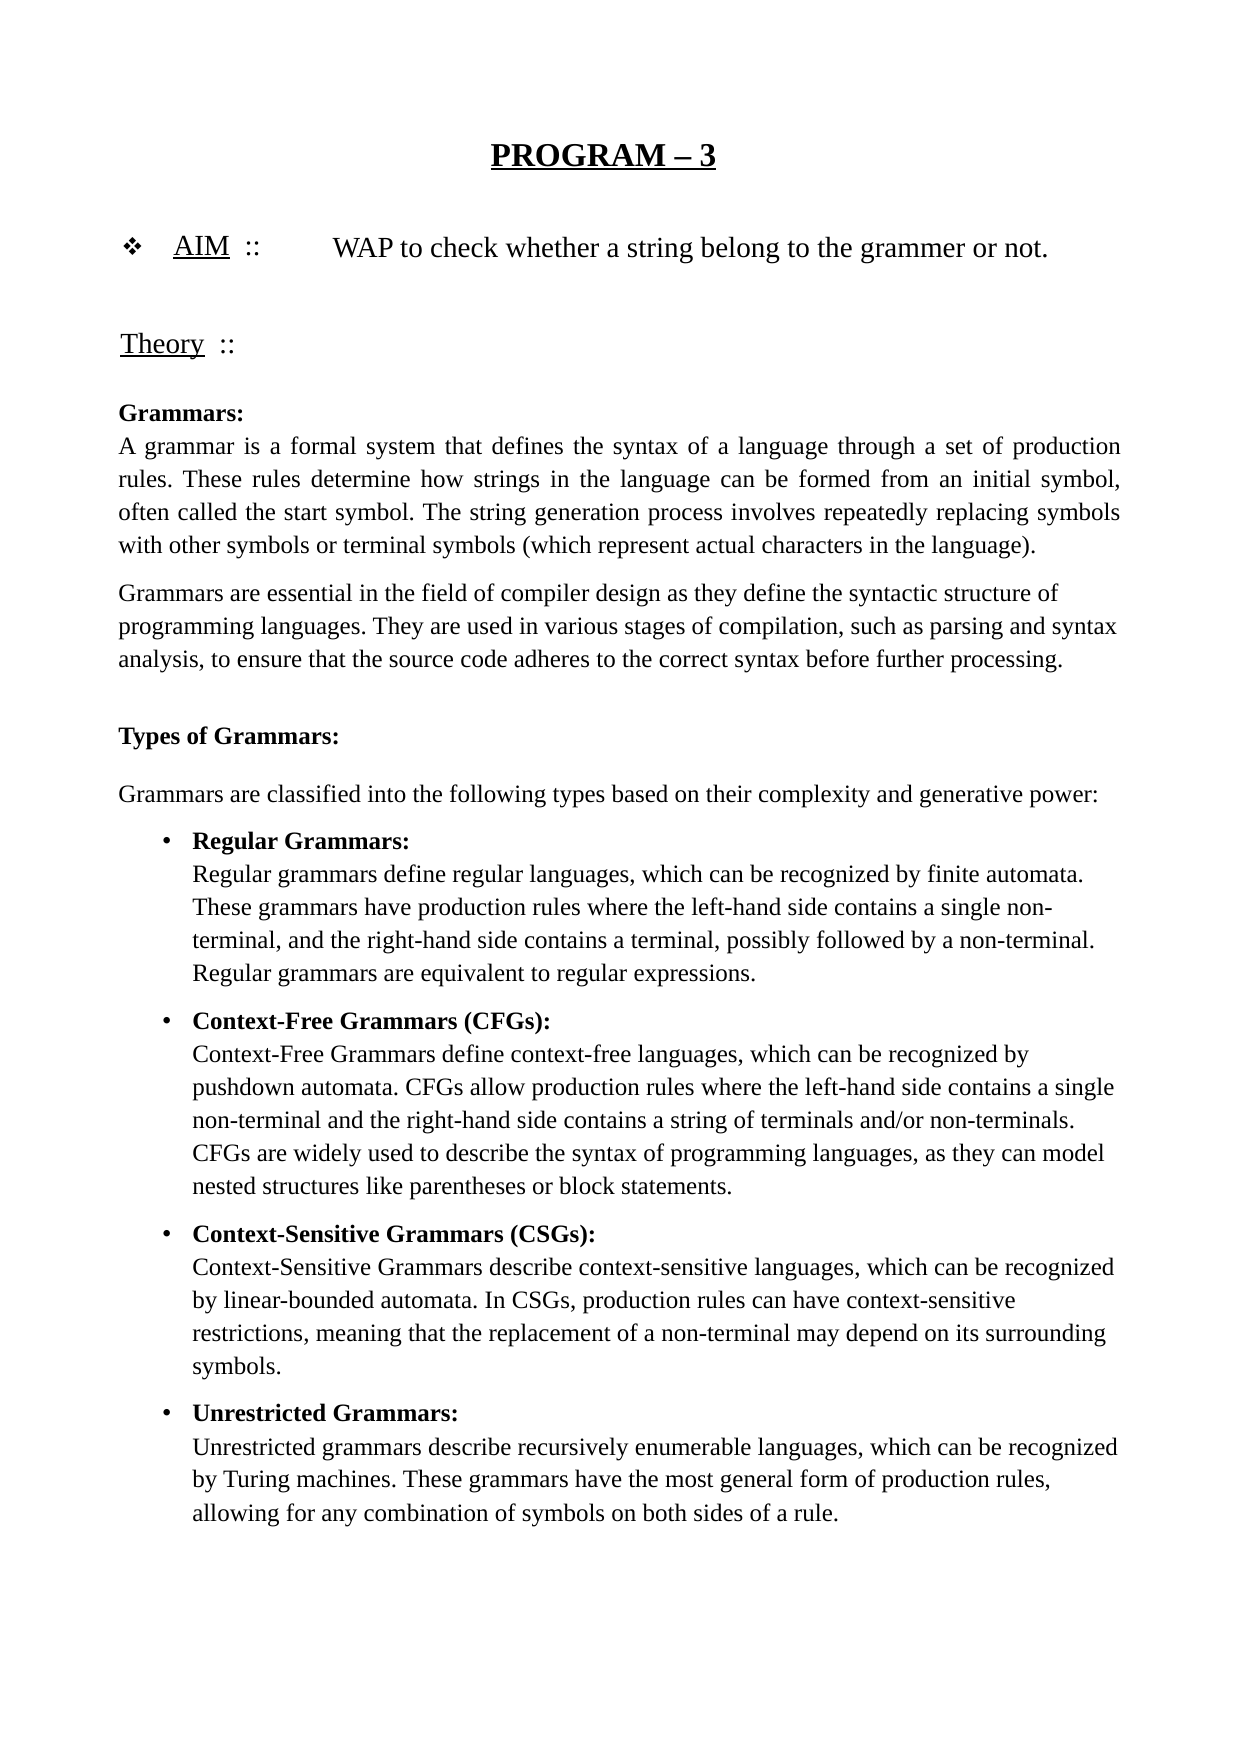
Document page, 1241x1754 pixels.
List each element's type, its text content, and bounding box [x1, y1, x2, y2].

text PROGRAM – 3 [482, 135, 724, 173]
text Grammars are classified into the following types based on their complexity and generative power: [118, 779, 1122, 808]
text Grammars are essential in the field of compiler design as they define the syntactic structure of programming languages. They are used in various stages of compilation, such as parsing and syntax analysis, to ensure that the source code adheres to the correct syntax before further processing. [118, 578, 1122, 673]
text WAP to check whether a string belong to the grammer or not. [332, 230, 1149, 264]
text Grammars: A grammar is a formal system that defines the syntax of a language through a set of production rules. These rules determine how strings in the language can be formed from an initial symbol, often called the start symbol. The string generation process involves repeatedly replacing symbols with other symbols or terminal symbols (which represent actual characters in the language). [118, 398, 1122, 559]
list Context-Free Grammars (CFGs): Context-Free Grammars define context-free languages, which can be recognized by pushdown automata. CFGs allow production rules where the left-hand side contains a single non-terminal and the right-hand side contains a string of terminals and/or non-terminals. CFGs are widely used to describe the syntax of programming languages, as they can model nested structures like parentheses or block statements. [162, 1006, 1122, 1200]
list Context-Sensitive Grammars (CSGs): Context-Sensitive Grammars describe context-sensitive languages, which can be recognized by linear-bounded automata. In CSGs, production rules can have context-sensitive restrictions, meaning that the replacement of a non-terminal may depend on its surrounding symbols. [162, 1219, 1122, 1380]
list Regular Grammars: Regular grammars define regular languages, which can be recognized by finite automata. These grammars have production rules where the left-hand side contains a single non-terminal, and the right-hand side contains a terminal, possibly followed by a non-terminal. Regular grammars are equivalent to regular expressions. [162, 826, 1122, 987]
list Theory :: [120, 326, 256, 359]
list AIM :: [121, 228, 281, 261]
list Unrestricted Grammars: Unrestricted grammars describe recursively enumerable languages, which can be recognized by Turing machines. These grammars have the most general form of production rules, allowing for any combination of symbols on both sides of a rule. [162, 1398, 1122, 1526]
subtitle Types of Grammars: [118, 721, 1122, 750]
